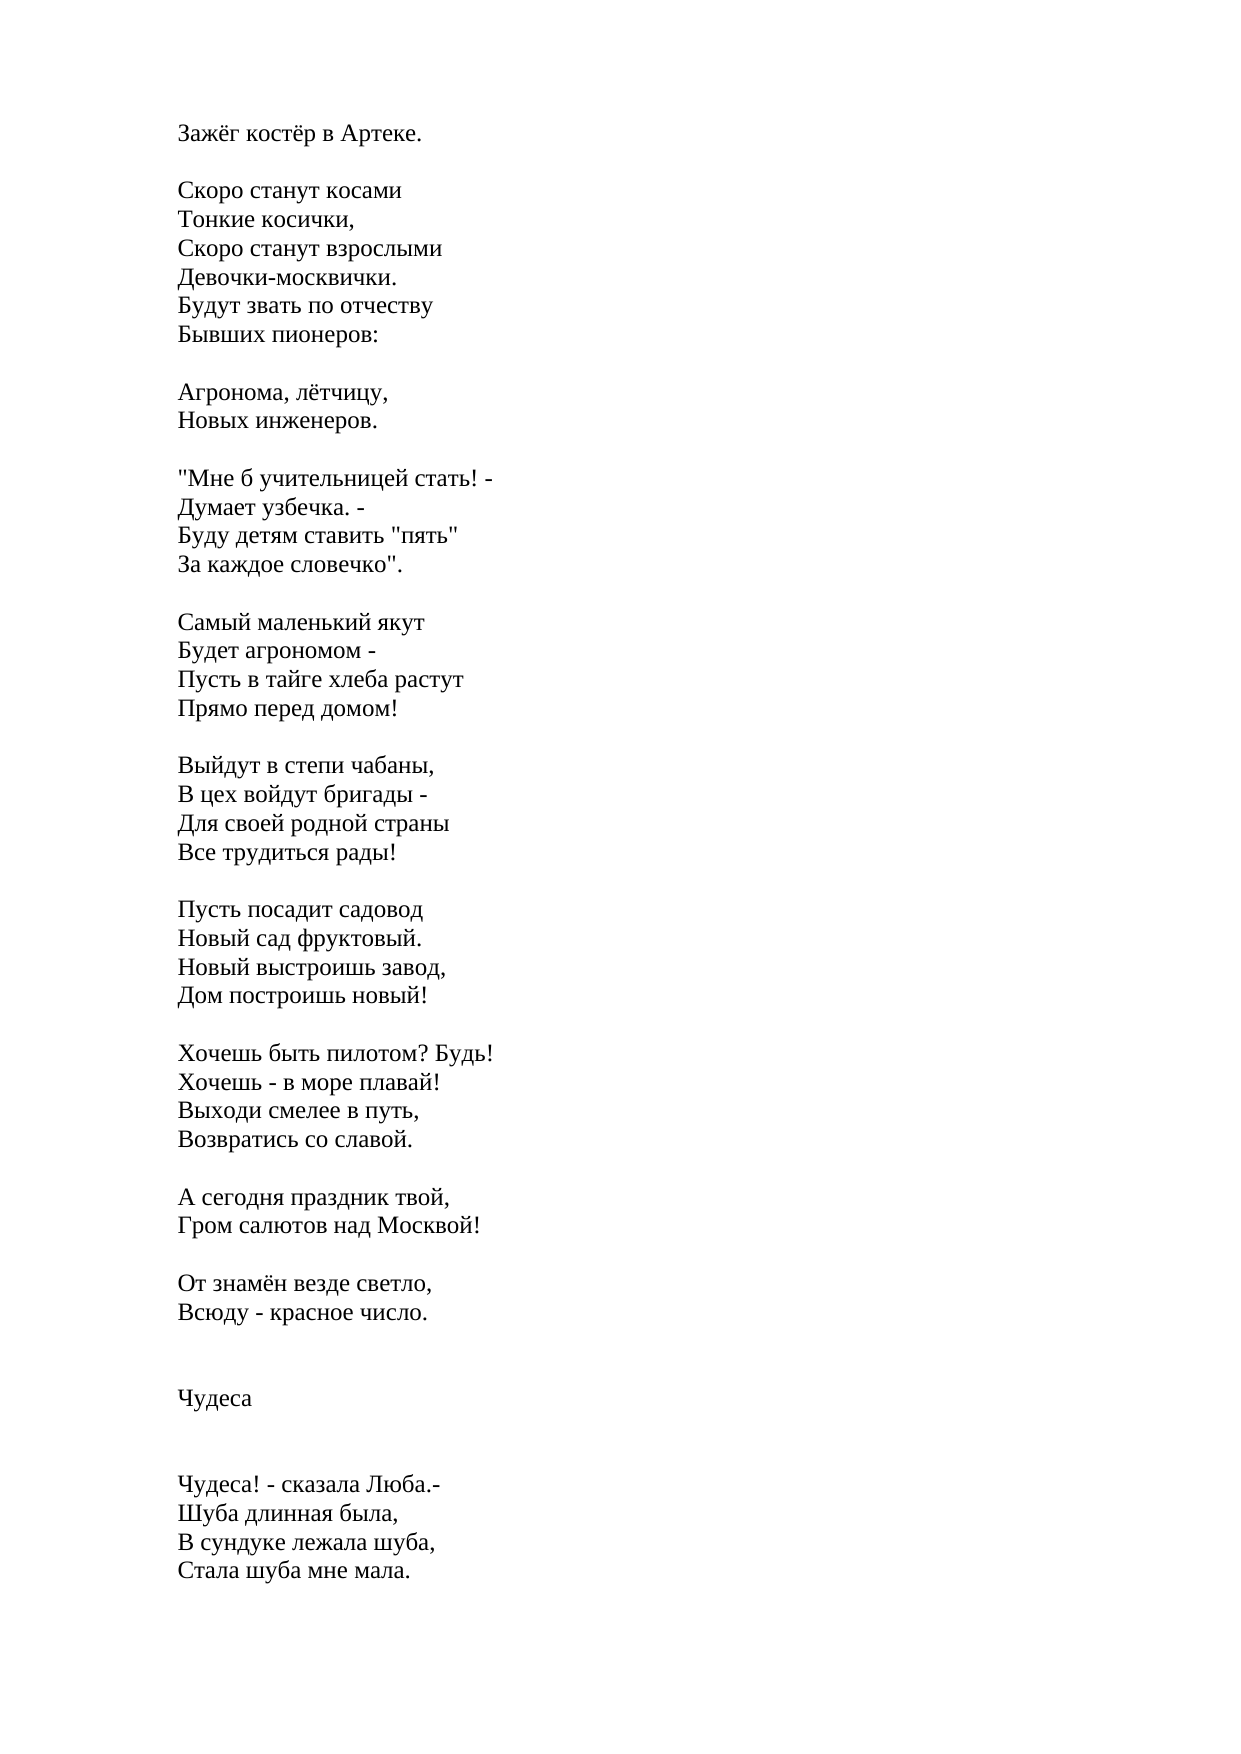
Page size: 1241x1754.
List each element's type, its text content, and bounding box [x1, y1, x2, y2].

text Зажёг костёр в Артеке. Скоро станут косами Тонкие косички, Скоро станут взрослыми Девочки-москвички. Будут звать по отчеству Бывших пионеров: Агронома, лётчицу, Новых инженеров. "Мне б учительницей стать! - Думает узбечка. - Буду детям ставить "пять" За каждое словечко". Самый маленький якут Будет агрономом - Пусть в тайге хлеба растут Прямо перед домом! Выйдут в степи чабаны, В цех войдут бригады - Для своей родной страны Все трудиться рады! Пусть посадит садовод Новый сад фруктовый. Новый выстроишь завод, Дом построишь новый! Хочешь быть пилотом? Будь! Хочешь - в море плавай! Выходи смелее в путь, Возвратись со славой. А сегодня праздник твой, Гром салютов над Москвой! От знамён везде светло, Всюду - красное число. Чудеса Чудеса! - сказала Люба.- Шуба длинная была, В сундуке лежала шуба, Стала шуба мне мала. [177, 118, 1152, 1613]
